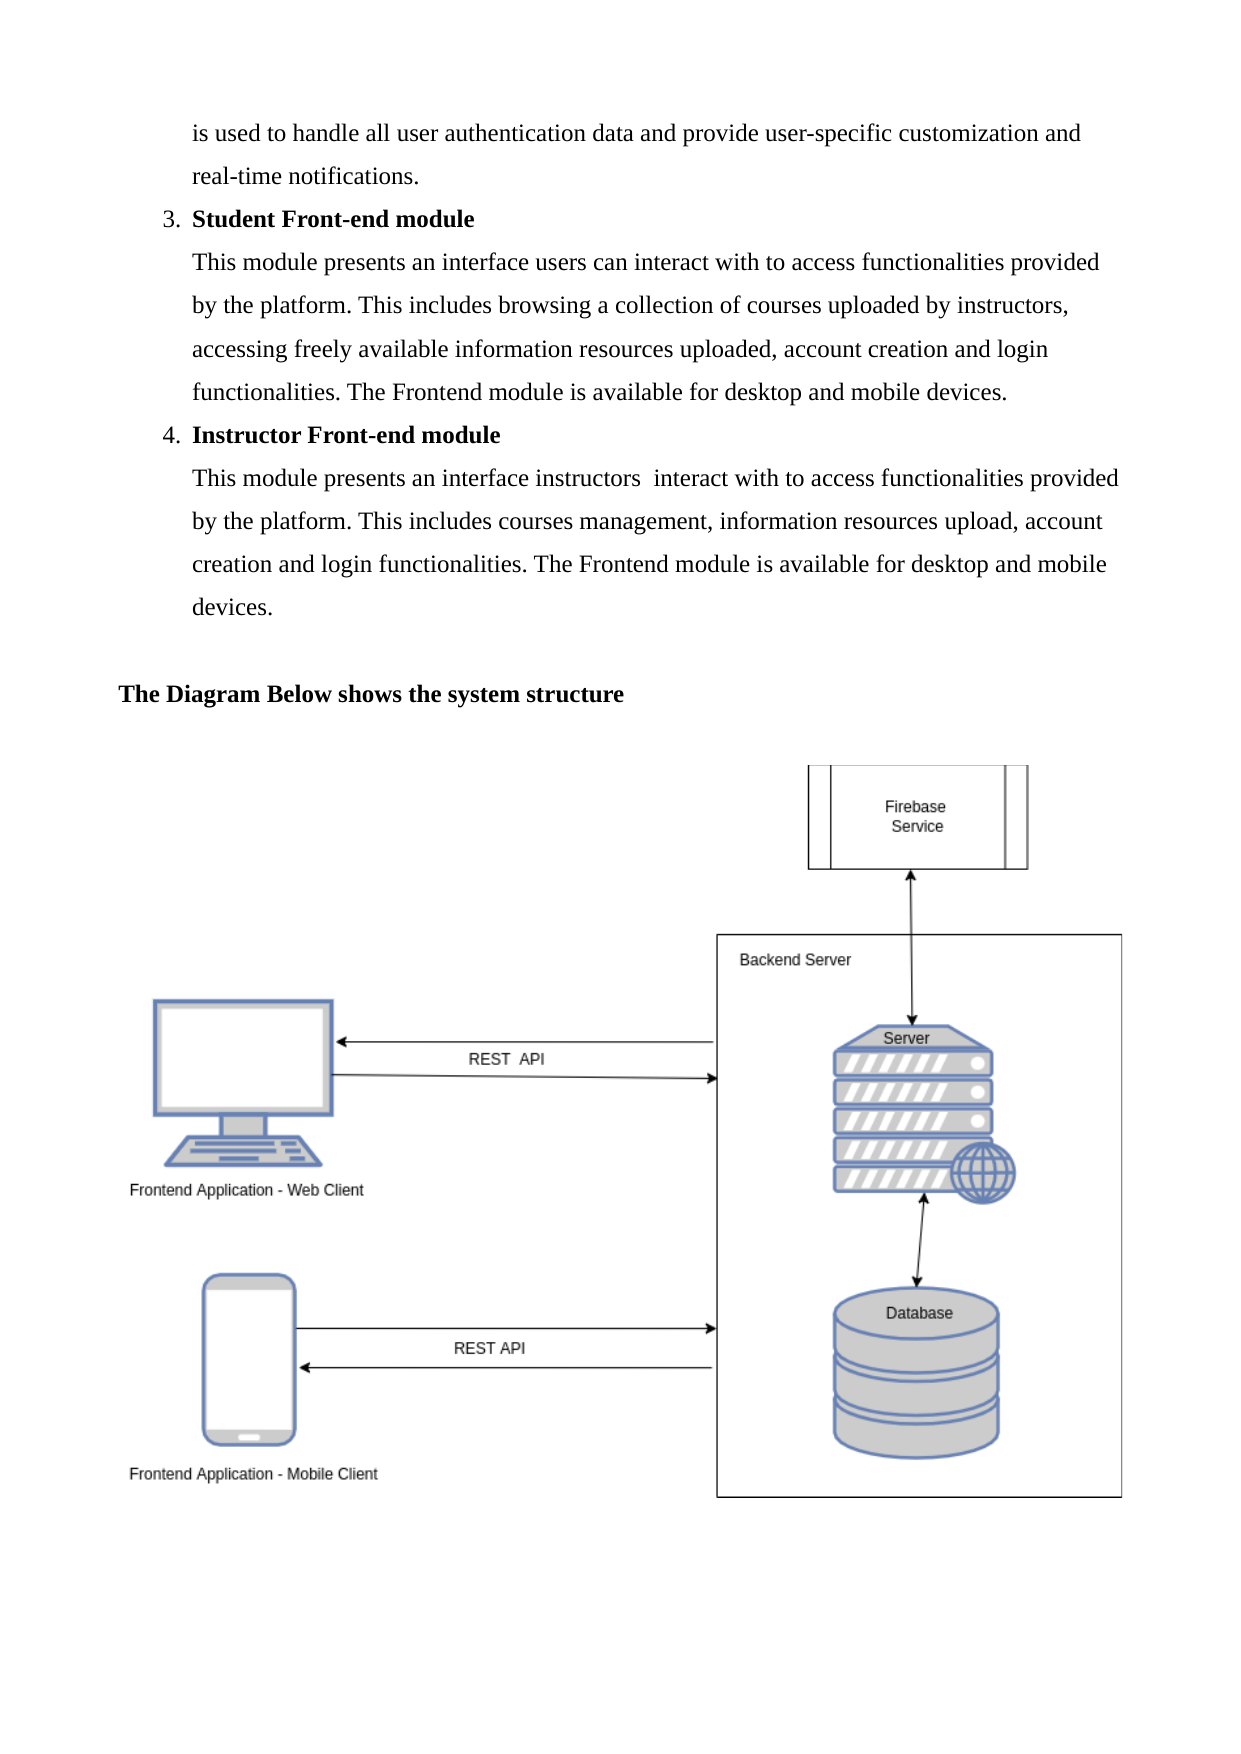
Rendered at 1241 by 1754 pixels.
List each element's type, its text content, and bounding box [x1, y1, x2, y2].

list Instructor Front-end module This module presents an interface instructors interact with to access functionalities provided by the platform. This includes courses management, information resources upload, account creation and login functionalities. The Frontend module is available for desktop and mobile devices. [162, 420, 1122, 621]
list is used to handle all user authentication data and provide user-specific customization and real-time notifications. [162, 118, 1122, 190]
text The Diagram Below shows the system structure [118, 679, 1122, 707]
list Student Front-end module This module presents an interface users can interact with to access functionalities provided by the platform. This includes browsing a collection of courses uploaded by instructors, accessing freely available information resources uploaded, account creation and login functionalities. The Frontend module is available for desktop and mobile devices. [162, 204, 1122, 406]
picture [118, 765, 1123, 1498]
